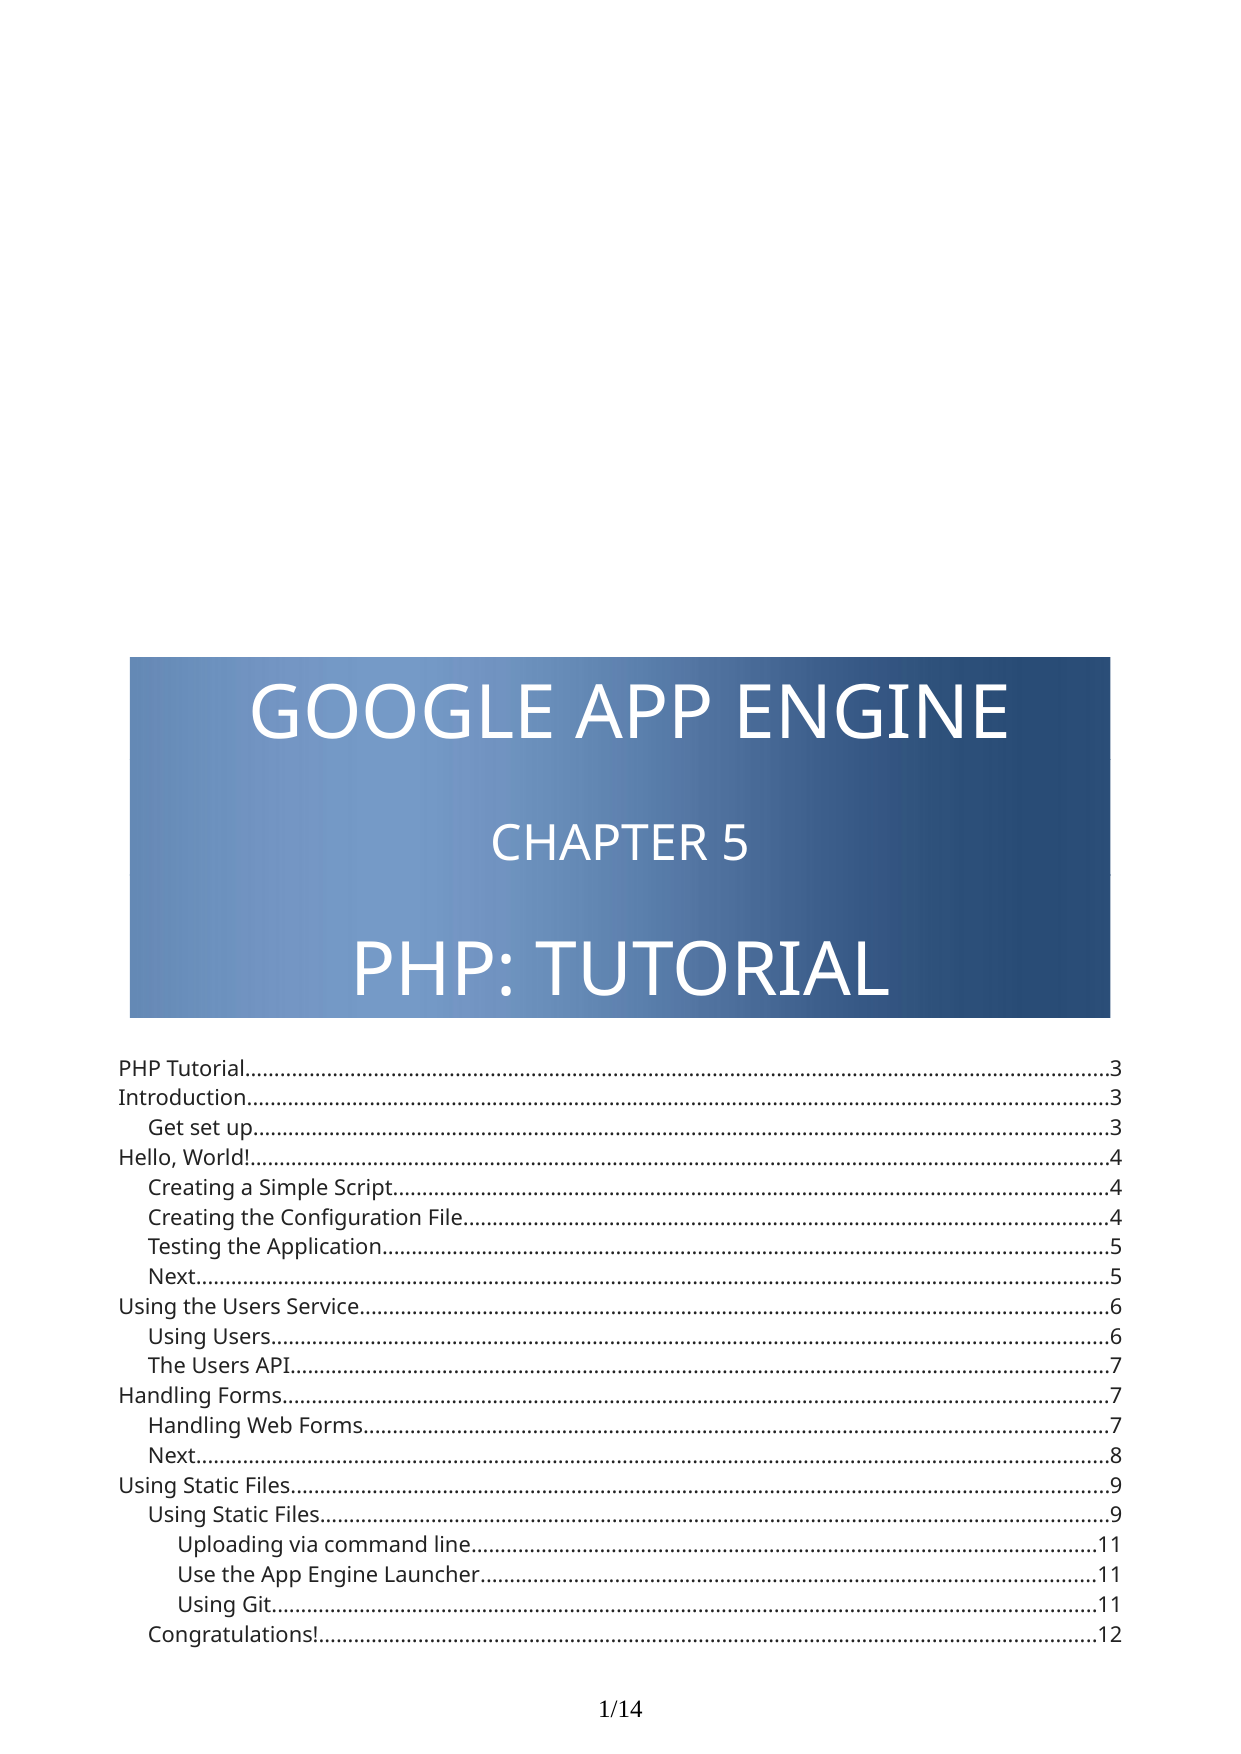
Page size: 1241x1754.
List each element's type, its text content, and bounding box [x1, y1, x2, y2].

text Get set up 3 [148, 1112, 1122, 1142]
text CHAPTER 5 [130, 807, 1110, 875]
text Using Static Files 9 [118, 1470, 1122, 1499]
text Testing the Application 5 [148, 1231, 1122, 1261]
text Congratulations! 12 [148, 1619, 1122, 1648]
text Creating the Configuration File 4 [148, 1202, 1122, 1231]
text Uploading via command line 11 [177, 1529, 1122, 1559]
text Using Static Files 9 [148, 1499, 1122, 1529]
text PHP Tutorial 3 [118, 1053, 1122, 1082]
text Next... 5 [148, 1261, 1122, 1291]
text Using the Users Service 6 [118, 1291, 1122, 1321]
text Next... 8 [148, 1440, 1122, 1470]
text Using Users 6 [148, 1321, 1122, 1351]
text PHP: TUTORIAL [130, 915, 1110, 1017]
text Use the App Engine Launcher 11 [177, 1559, 1122, 1589]
text The Users API 7 [148, 1351, 1122, 1380]
text Introduction 3 [118, 1082, 1122, 1112]
text Creating a Simple Script 4 [148, 1172, 1122, 1202]
text GOOGLE APP ENGINE [130, 658, 1110, 760]
text Handling Web Forms 7 [148, 1410, 1122, 1440]
text Using Git 11 [177, 1589, 1122, 1619]
text Handling Forms 7 [118, 1380, 1122, 1410]
text Hello, World! 4 [118, 1142, 1122, 1172]
